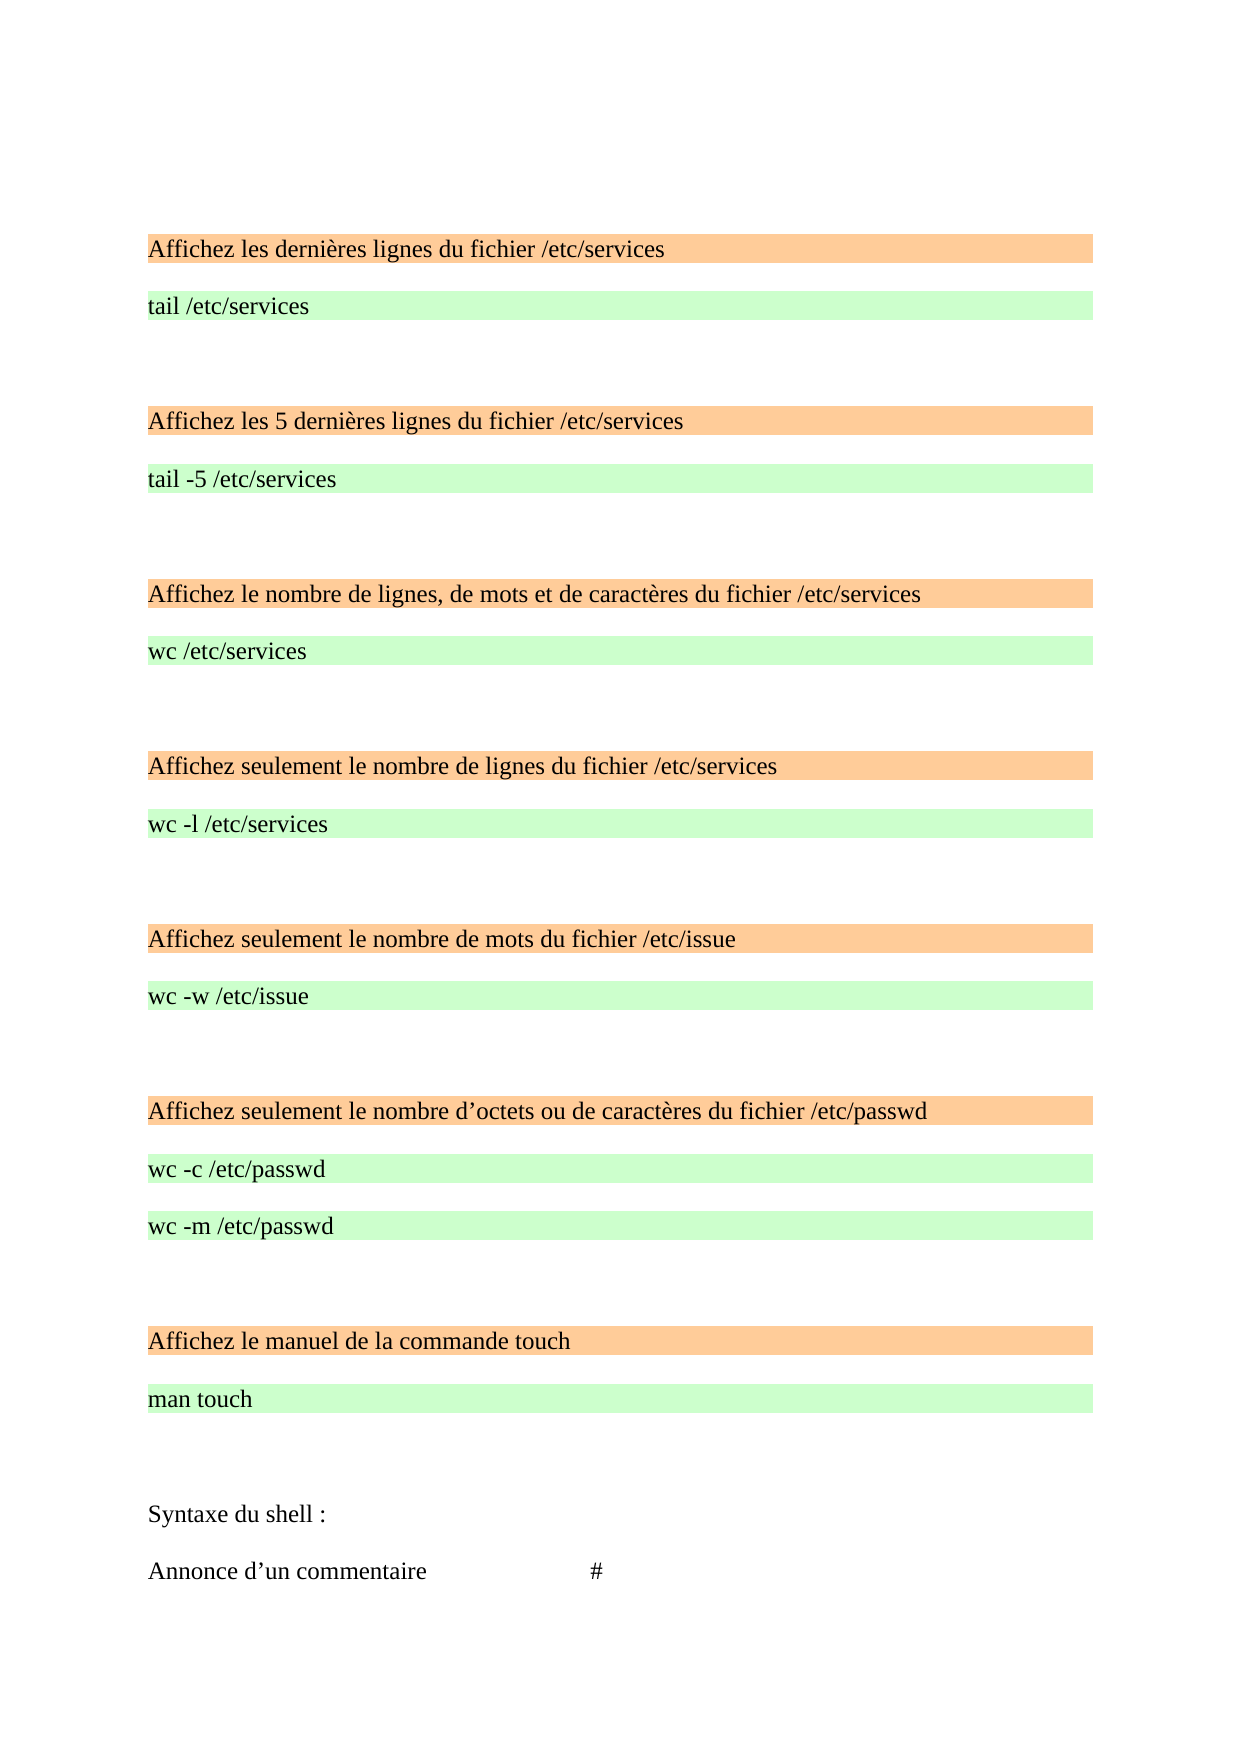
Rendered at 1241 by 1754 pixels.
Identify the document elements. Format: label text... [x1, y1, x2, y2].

text Affichez les 5 dernières lignes du fichier /etc/services [148, 406, 1093, 435]
text Affichez seulement le nombre de lignes du fichier /etc/services [148, 751, 1093, 780]
text man touch [148, 1384, 1093, 1413]
text wc -m /etc/passwd [148, 1211, 1093, 1240]
text Affichez seulement le nombre de mots du fichier /etc/issue [148, 924, 1093, 953]
text Syntaxe du shell : [148, 1499, 1093, 1528]
text tail -5 /etc/services [148, 464, 1093, 493]
text tail /etc/services [148, 291, 1093, 320]
text wc -w /etc/issue [148, 981, 1093, 1010]
text Affichez le manuel de la commande touch [148, 1326, 1093, 1355]
text Annonce d’un commentaire # [148, 1556, 1093, 1585]
text Affichez le nombre de lignes, de mots et de caractères du fichier /etc/services [148, 579, 1093, 608]
text wc /etc/services [148, 636, 1093, 665]
text wc -l /etc/services [148, 809, 1093, 838]
text Affichez seulement le nombre d’octets ou de caractères du fichier /etc/passwd [148, 1096, 1093, 1125]
text wc -c /etc/passwd [148, 1154, 1093, 1183]
text Affichez les dernières lignes du fichier /etc/services [148, 234, 1093, 263]
